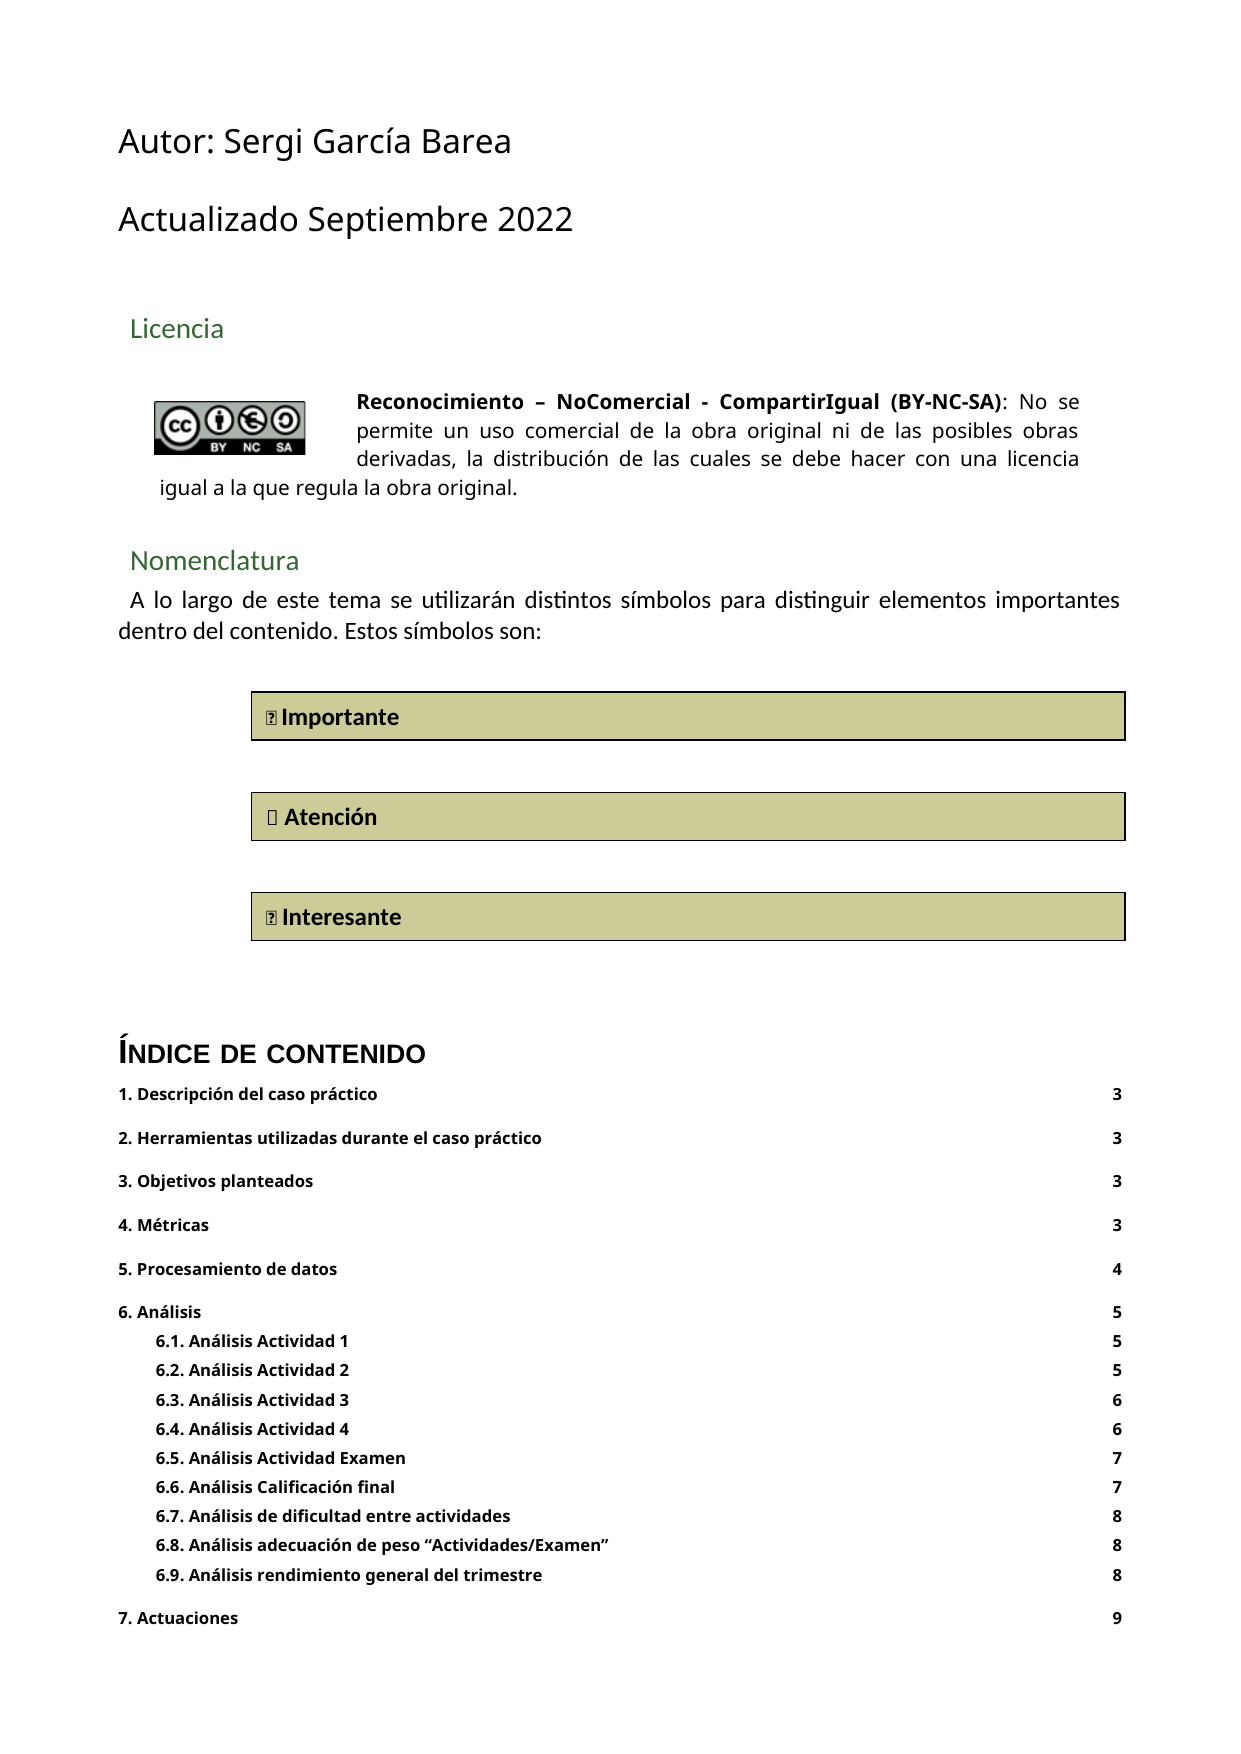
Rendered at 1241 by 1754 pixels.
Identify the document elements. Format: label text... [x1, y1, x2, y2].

text 6.8. Análisis adecuación de peso “Actividades/Examen” 8 [156, 1534, 1122, 1557]
text 6. Análisis 5 [118, 1301, 1122, 1323]
text 5. Procesamiento de datos 4 [118, 1257, 1122, 1280]
text 1. Descripción del caso práctico 3 [118, 1083, 1122, 1106]
text Autor: Sergi García Barea [118, 118, 1122, 163]
text 6.4. Análisis Actividad 4 6 [156, 1417, 1122, 1440]
text 6.9. Análisis rendimiento general del trimestre 8 [156, 1563, 1122, 1586]
text A lo largo de este tema se utilizarán distintos símbolos para distinguir elementos importantes dentro del contenido. Estos símbolos son: [118, 584, 1122, 646]
text Actualizado Septiembre 2022 [118, 196, 1122, 241]
text 4. Métricas 3 [118, 1213, 1122, 1236]
text 6.7. Análisis de dificultad entre actividades 8 [156, 1505, 1122, 1527]
text 7. Actuaciones 9 [118, 1607, 1122, 1629]
text 3. Objetivos planteados 3 [118, 1170, 1122, 1193]
text Nomenclatura [118, 542, 1122, 578]
text 6.1. Análisis Actividad 1 5 [156, 1330, 1122, 1352]
text ❕ Atención [252, 793, 1124, 840]
text 6.5. Análisis Actividad Examen 7 [156, 1446, 1122, 1469]
text 📖 Importante [252, 693, 1124, 739]
text 6.2. Análisis Actividad 2 5 [156, 1359, 1122, 1382]
text Licencia [118, 310, 1122, 346]
text 2. Herramientas utilizadas durante el caso práctico 3 [118, 1126, 1122, 1149]
picture [154, 401, 306, 455]
text 💬 Interesante [252, 893, 1124, 940]
text 6.3. Análisis Actividad 3 6 [156, 1388, 1122, 1411]
text Reconocimiento – NoComercial - CompartirIgual (BY-NC-SA): No se permite un uso comercial de la obra original ni de las posibles obras derivadas, la distribución de las cuales se debe hacer con una licencia igual a la que regula la obra original. [159, 387, 1080, 501]
text 6.6. Análisis Calificación final 7 [156, 1476, 1122, 1498]
text Índice de contenido [118, 1032, 1122, 1070]
